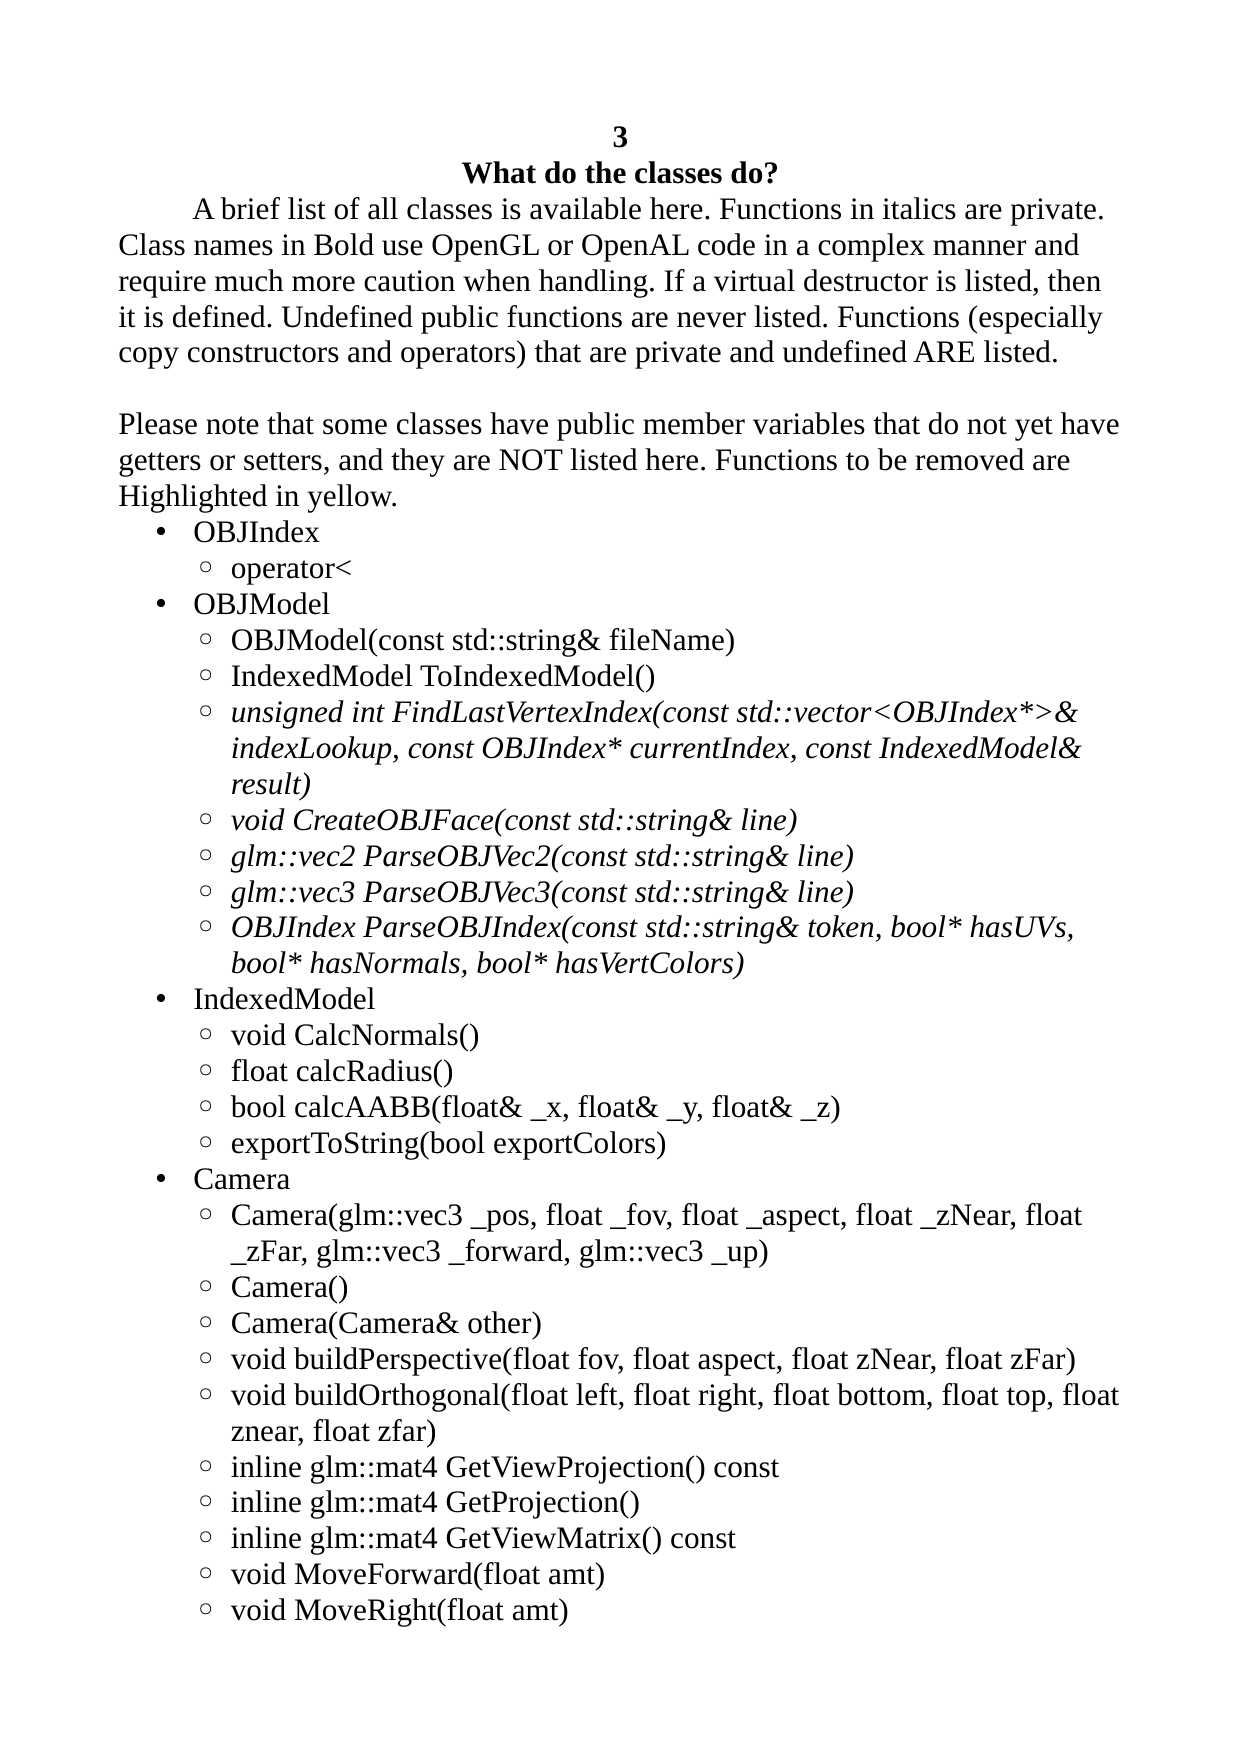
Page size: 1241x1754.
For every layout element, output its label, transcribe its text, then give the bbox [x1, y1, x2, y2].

list inline glm::mat4 GetViewMatrix() const [193, 1520, 1122, 1556]
text 3 [118, 118, 1122, 154]
list Camera() [193, 1268, 1122, 1304]
list float calcRadius() [193, 1052, 1122, 1088]
list operator< [193, 549, 1122, 585]
list glm::vec3 ParseOBJVec3(const std::string& line) [193, 873, 1122, 909]
list inline glm::mat4 GetProjection() [193, 1484, 1122, 1520]
list void MoveRight(float amt) [193, 1592, 1122, 1627]
list Camera(Camera& other) [193, 1304, 1122, 1340]
text What do the classes do? [118, 154, 1122, 190]
list void CalcNormals() [193, 1017, 1122, 1052]
list void buildPerspective(float fov, float aspect, float zNear, float zFar) [193, 1340, 1122, 1376]
list glm::vec2 ParseOBJVec2(const std::string& line) [193, 837, 1122, 873]
text Please note that some classes have public member variables that do not yet have getters or setters, and they are NOT listed here. Functions to be removed are Highlighted in yellow. [118, 406, 1122, 513]
list void buildOrthogonal(float left, float right, float bottom, float top, float znear, float zfar) [193, 1376, 1122, 1448]
list bool calcAABB(float& _x, float& _y, float& _z) [193, 1088, 1122, 1124]
list OBJModel [156, 585, 1122, 621]
list OBJIndex ParseOBJIndex(const std::string& token, bool* hasUVs, bool* hasNormals, bool* hasVertColors) [193, 909, 1122, 981]
list IndexedModel [156, 981, 1122, 1017]
list inline glm::mat4 GetViewProjection() const [193, 1448, 1122, 1484]
list Camera(glm::vec3 _pos, float _fov, float _aspect, float _zNear, float _zFar, glm::vec3 _forward, glm::vec3 _up) [193, 1196, 1122, 1268]
list OBJModel(const std::string& fileName) [193, 621, 1122, 657]
list void MoveForward(float amt) [193, 1556, 1122, 1592]
list Camera [156, 1160, 1122, 1196]
list OBJIndex [156, 513, 1122, 549]
list void CreateOBJFace(const std::string& line) [193, 801, 1122, 837]
text A brief list of all classes is available here. Functions in italics are private. Class names in Bold use OpenGL or OpenAL code in a complex manner and require much more caution when handling. If a virtual destructor is listed, then it is defined. Undefined public functions are never listed. Functions (especially copy constructors and operators) that are private and undefined ARE listed. [118, 190, 1122, 370]
list IndexedModel ToIndexedModel() [193, 657, 1122, 693]
list unsigned int FindLastVertexIndex(const std::vector<OBJIndex*>& indexLookup, const OBJIndex* currentIndex, const IndexedModel& result) [193, 693, 1122, 801]
list exportToString(bool exportColors) [193, 1124, 1122, 1160]
